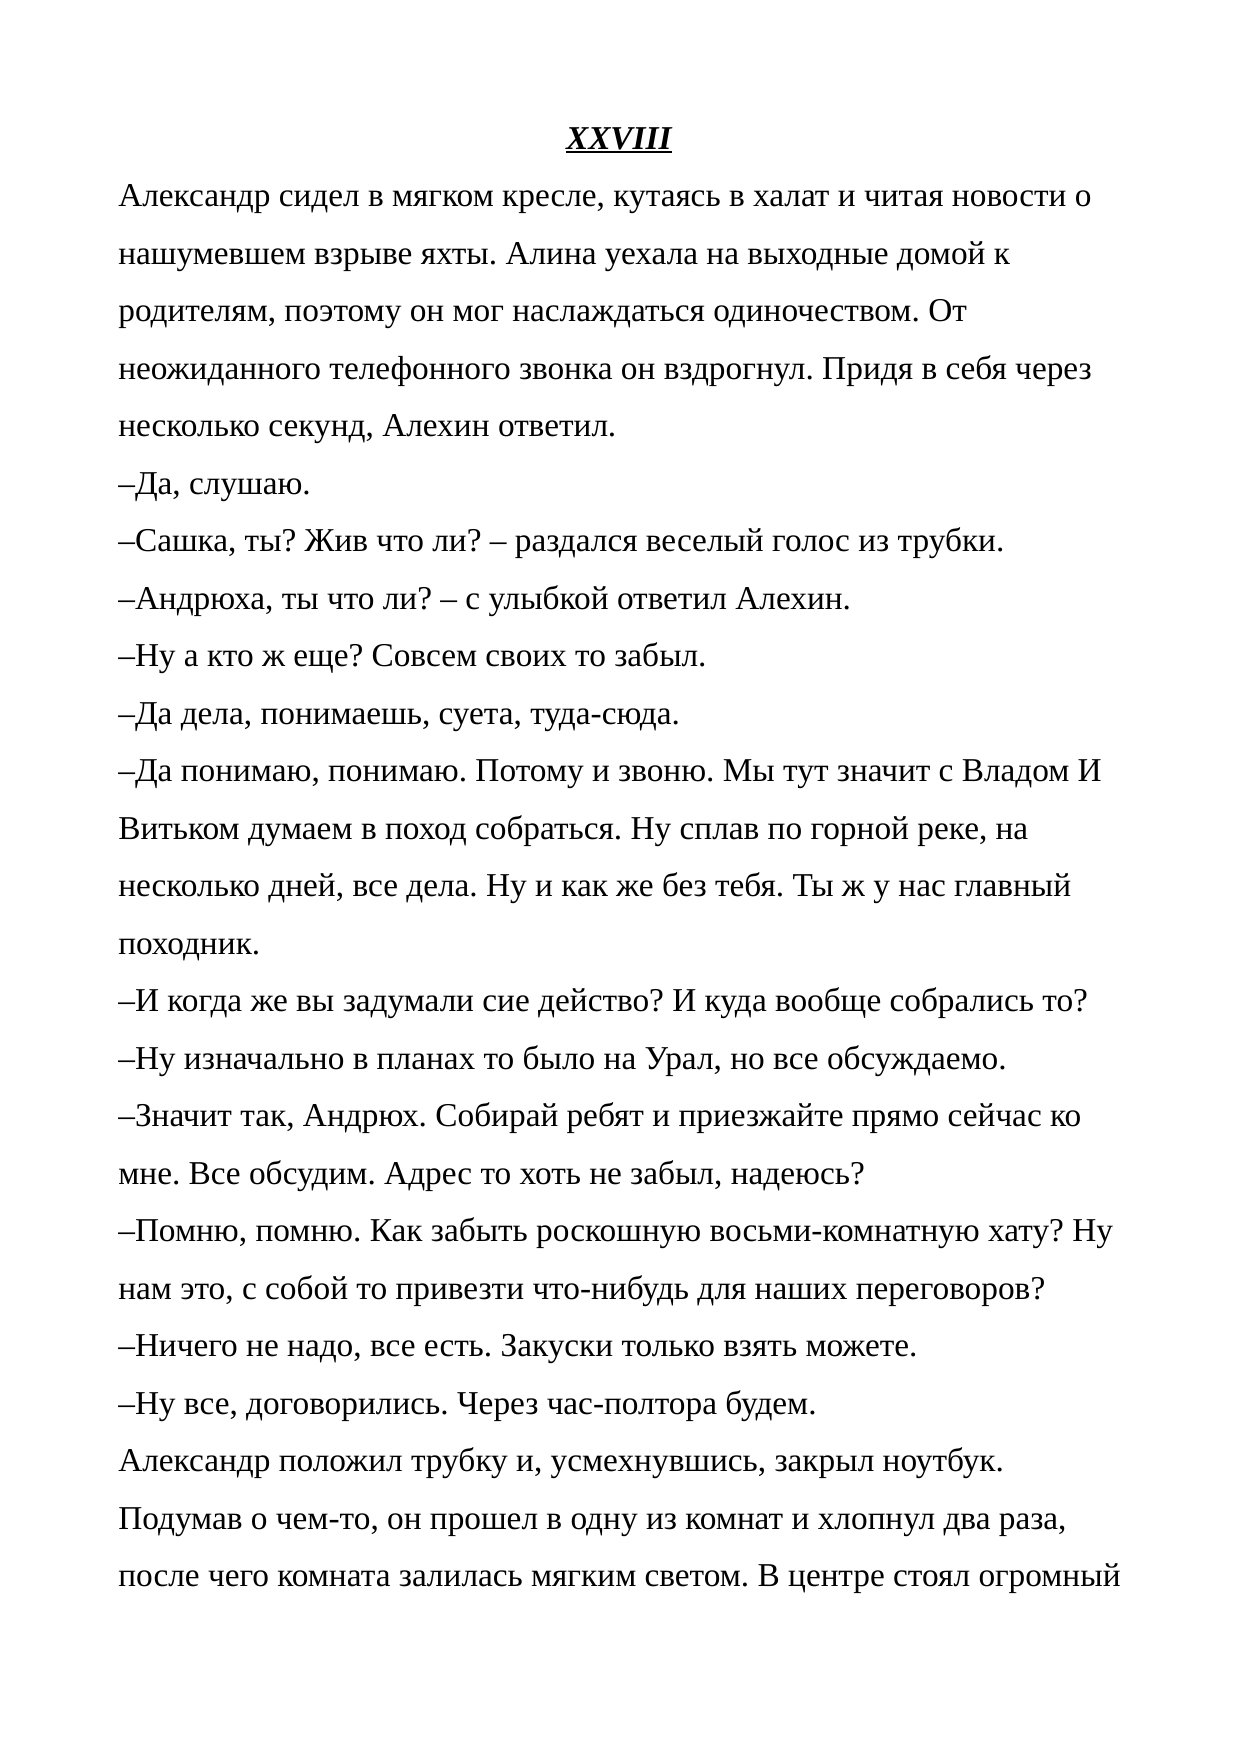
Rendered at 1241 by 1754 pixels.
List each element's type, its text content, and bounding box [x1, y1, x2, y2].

text –Да, слушаю. [118, 463, 1122, 501]
text –Ну а кто ж еще? Совсем своих то забыл. [118, 636, 1122, 674]
text –Ну все, договорились. Через час-полтора будем. [118, 1383, 1122, 1421]
text –Андрюха, ты что ли? – с улыбкой ответил Алехин. [118, 578, 1122, 616]
text XXVIII [118, 118, 1122, 156]
text –Ничего не надо, все есть. Закуски только взять можете. [118, 1326, 1122, 1364]
text Александр положил трубку и, усмехнувшись, закрыл ноутбук. Подумав о чем-то, он прошел в одну из комнат и хлопнул два раза, после чего комната залилась мягким светом. В центре стоял огромный [118, 1441, 1122, 1594]
text –Да понимаю, понимаю. Потому и звоню. Мы тут значит с Владом И Витьком думаем в поход собраться. Ну сплав по горной реке, на несколько дней, все дела. Ну и как же без тебя. Ты ж у нас главный походник. [118, 751, 1122, 961]
text Александр сидел в мягком кресле, кутаясь в халат и читая новости о нашумевшем взрыве яхты. Алина уехала на выходные домой к родителям, поэтому он мог наслаждаться одиночеством. От неожиданного телефонного звонка он вздрогнул. Придя в себя через несколько секунд, Алехин ответил. [118, 176, 1122, 444]
text –Сашка, ты? Жив что ли? – раздался веселый голос из трубки. [118, 521, 1122, 559]
text –Ну изначально в планах то было на Урал, но все обсуждаемо. [118, 1038, 1122, 1076]
text –Помню, помню. Как забыть роскошную восьми-комнатную хату? Ну нам это, с собой то привезти что-нибудь для наших переговоров? [118, 1211, 1122, 1306]
text –И когда же вы задумали сие действо? И куда вообще собрались то? [118, 981, 1122, 1019]
text –Значит так, Андрюх. Собирай ребят и приезжайте прямо сейчас ко мне. Все обсудим. Адрес то хоть не забыл, надеюсь? [118, 1096, 1122, 1191]
text –Да дела, понимаешь, суета, туда-сюда. [118, 693, 1122, 731]
